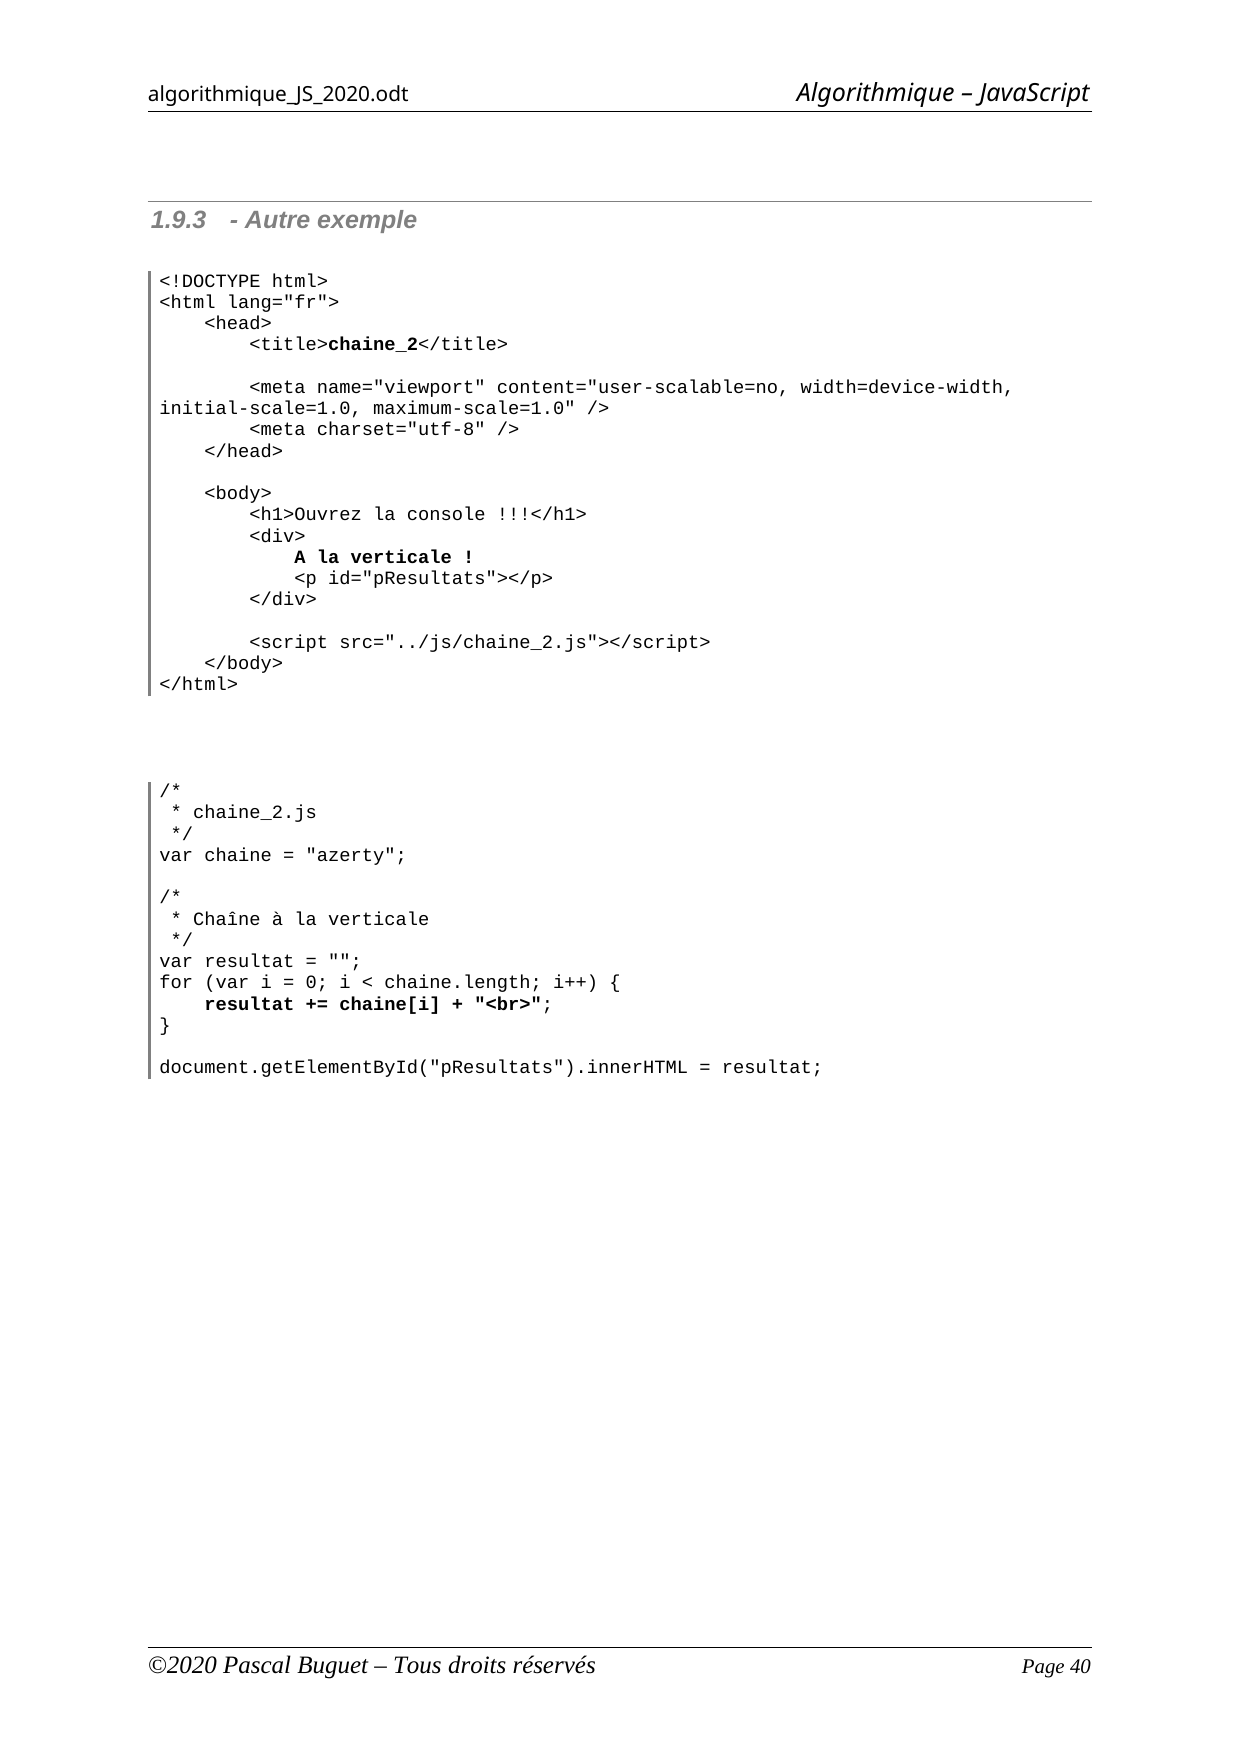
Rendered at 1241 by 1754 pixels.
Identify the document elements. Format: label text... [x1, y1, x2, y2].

text * Chaîne à la verticale [151, 909, 1092, 931]
text resultat += chaine[i] + "<br>"; [151, 994, 1092, 1016]
text <html lang="fr"> [151, 293, 1092, 314]
text <body> [151, 484, 1092, 505]
text </html> [151, 675, 1092, 696]
text <div> [151, 526, 1092, 548]
text A la verticale ! [151, 548, 1092, 569]
text <title>chaine_2</title> [151, 335, 1092, 356]
text /* [151, 888, 1092, 909]
text } [151, 1016, 1092, 1037]
text <!DOCTYPE html> [151, 271, 1092, 293]
text <p id="pResultats"></p> [151, 569, 1092, 590]
text document.getElementById("pResultats").innerHTML = resultat; [151, 1058, 1092, 1079]
text /* [151, 782, 1092, 803]
text for (var i = 0; i < chaine.length; i++) { [151, 973, 1092, 994]
subtitle - Autre exemple [148, 202, 1092, 237]
text </head> [151, 441, 1092, 463]
text <h1>Ouvrez la console !!!</h1> [151, 505, 1092, 526]
text <meta charset="utf-8" /> [151, 420, 1092, 441]
text <head> [151, 314, 1092, 335]
text <meta name="viewport" content="user-scalable=no, width=device-width, initial-scale=1.0, maximum-scale=1.0" /> [151, 378, 1092, 420]
text */ [151, 824, 1092, 846]
text </div> [151, 590, 1092, 611]
text * chaine_2.js [151, 803, 1092, 824]
text </body> [151, 654, 1092, 675]
text var resultat = ""; [151, 952, 1092, 973]
text <script src="../js/chaine_2.js"></script> [151, 633, 1092, 654]
text var chaine = "azerty"; [151, 846, 1092, 867]
text */ [151, 931, 1092, 952]
